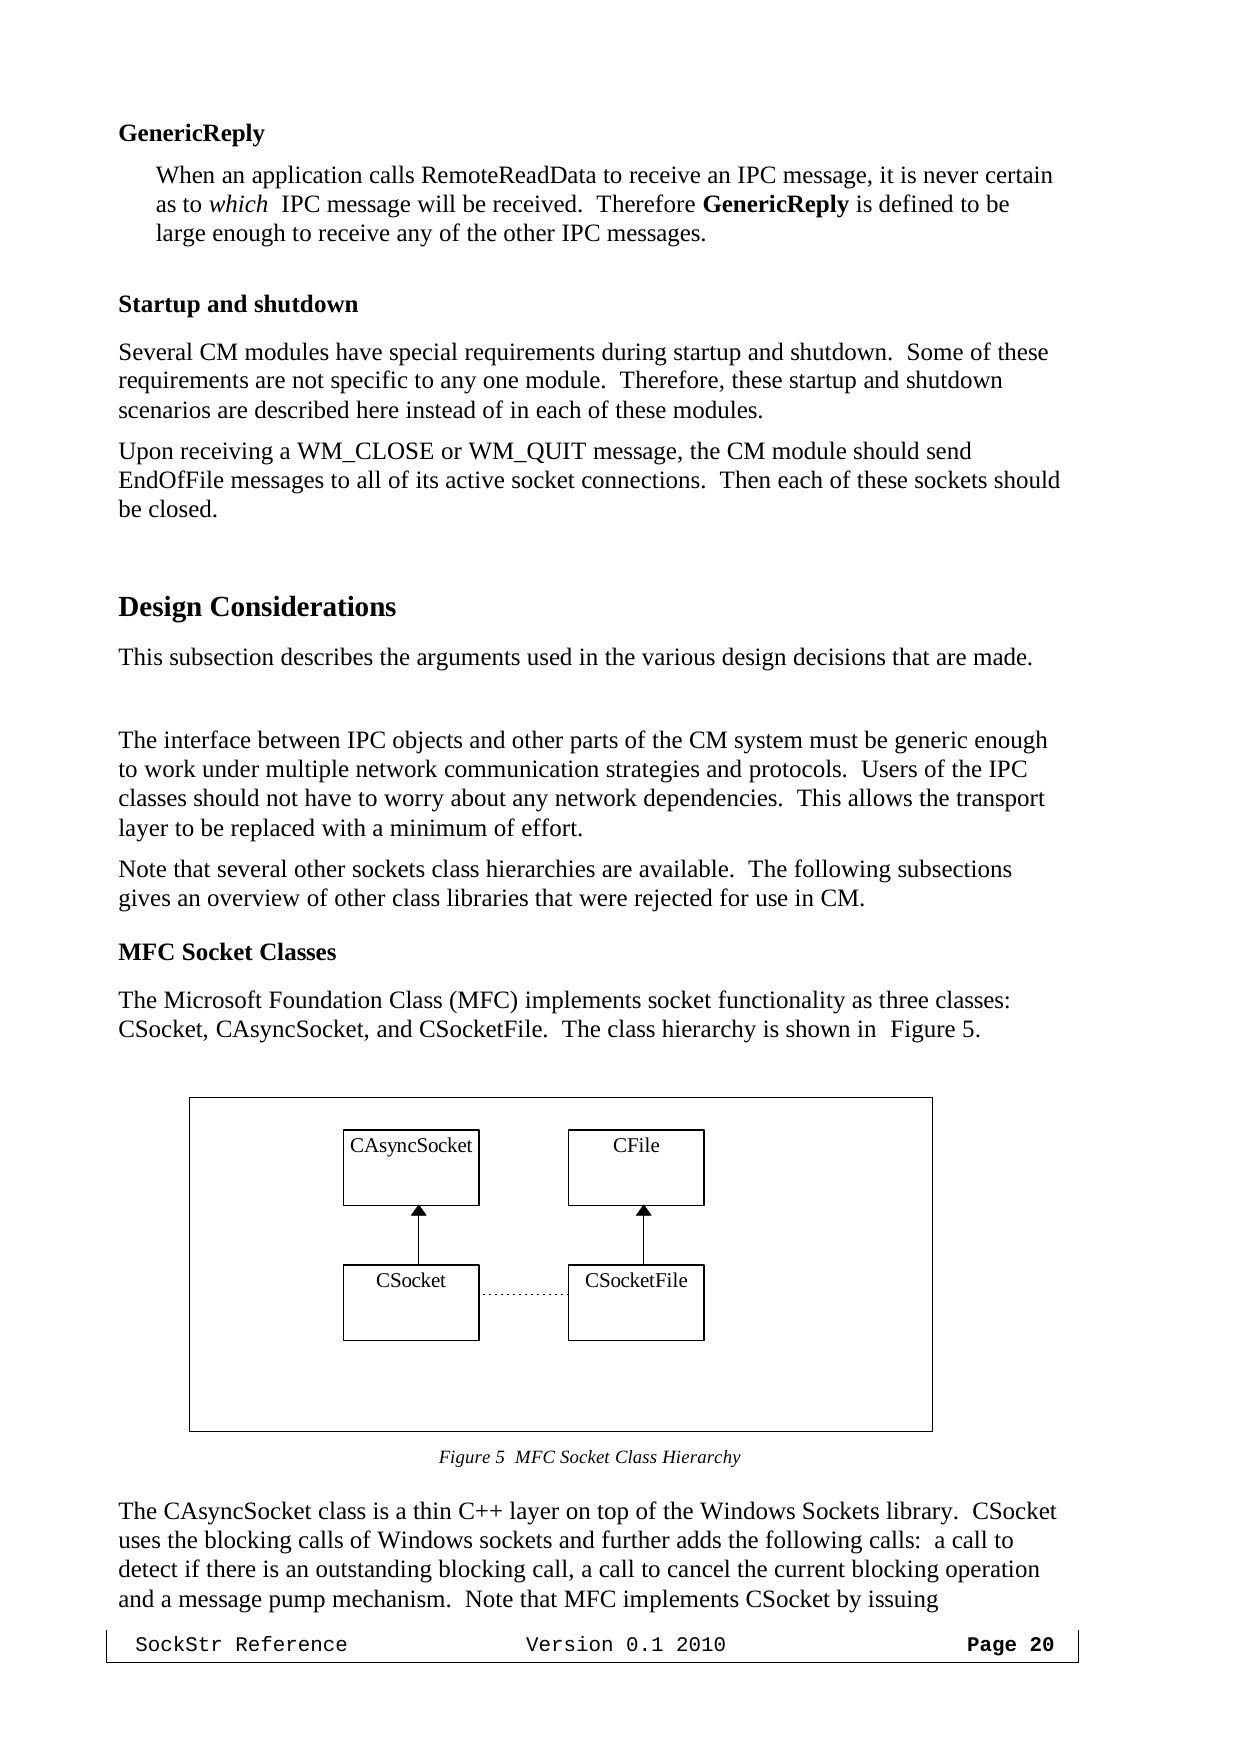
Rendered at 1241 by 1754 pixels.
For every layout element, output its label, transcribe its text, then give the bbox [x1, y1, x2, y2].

text The Microsoft Foundation Class (MFC) implements socket functionality as three classes: CSocket, CAsyncSocket, and CSocketFile. The class hierarchy is shown in Figure 5. [118, 985, 1063, 1043]
text When an application calls RemoteReadData to receive an IPC message, it is never certain as to which IPC message will be received. Therefore GenericReply is defined to be large enough to receive any of the other IPC messages. [156, 160, 1063, 247]
text Upon receiving a WM_CLOSE or WM_QUIT message, the CM module should send EndOfFile messages to all of its active socket connections. Then each of these sockets should be closed. [118, 436, 1063, 523]
subtitle Startup and shutdown [118, 288, 1063, 318]
subtitle MFC Socket Classes [118, 937, 1063, 966]
text Note that several other sockets class hierarchies are available. The following subsections gives an overview of other class libraries that were rejected for use in CM. [118, 854, 1063, 912]
text GenericReply [118, 118, 1063, 147]
text The CAsyncSocket class is a thin C++ layer on top of the Windows Sockets library. CSocket uses the blocking calls of Windows sockets and further adds the following calls: a call to detect if there is an outstanding blocking call, a call to cancel the current blocking operation and a message pump mechanism. Note that MFC implements CSocket by issuing [118, 1496, 1063, 1612]
text This subsection describes the arguments used in the various design decisions that are made. [118, 642, 1063, 671]
text Figure 5 MFC Socket Class Hierarchy [118, 1445, 1063, 1467]
text Several CM modules have special requirements during startup and shutdown. Some of these requirements are not specific to any one module. Therefore, these startup and shutdown scenarios are described here instead of in each of these modules. [118, 336, 1063, 423]
subtitle Design Considerations [118, 590, 1063, 623]
text The interface between IPC objects and other parts of the CM system must be generic enough to work under multiple network communication strategies and protocols. Users of the IPC classes should not have to worry about any network dependencies. This allows the transport layer to be replaced with a minimum of effort. [118, 725, 1063, 841]
